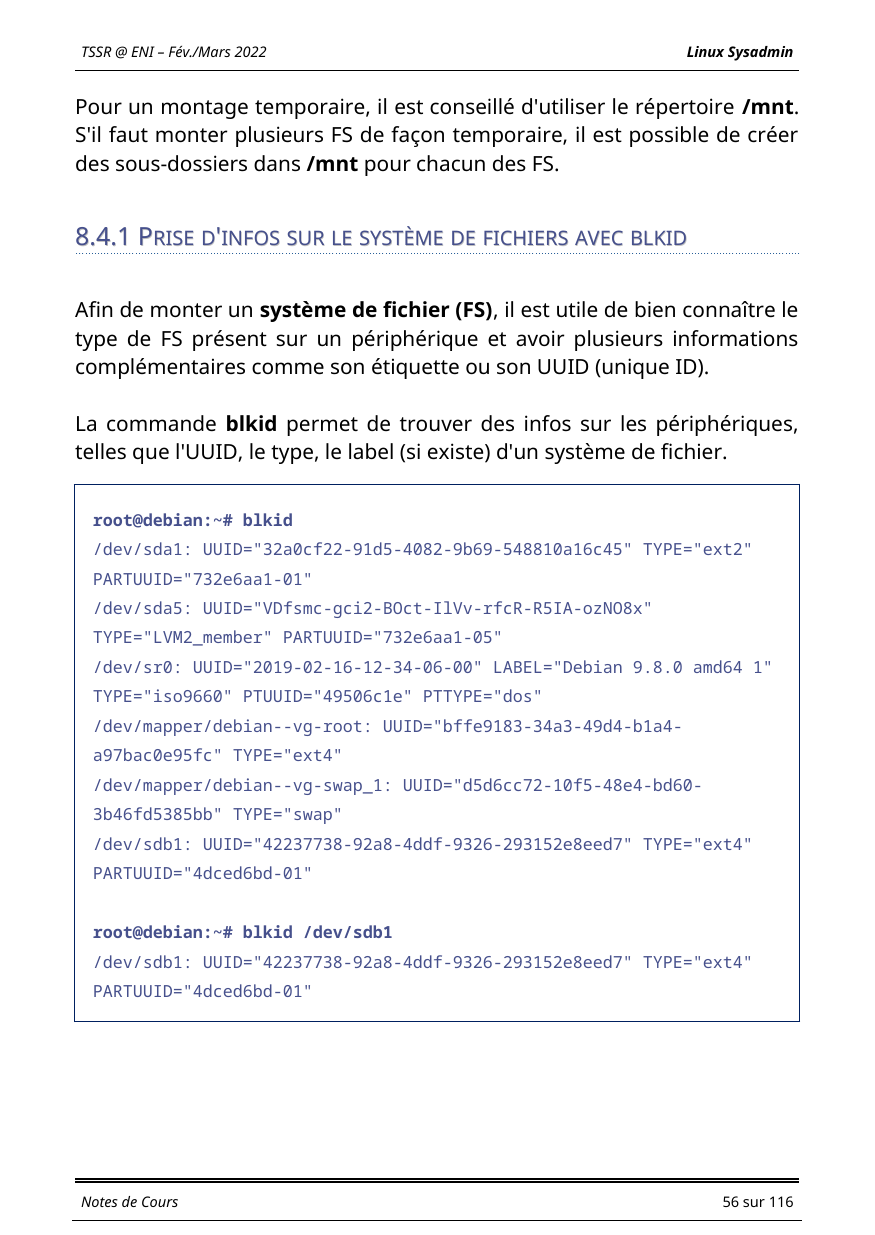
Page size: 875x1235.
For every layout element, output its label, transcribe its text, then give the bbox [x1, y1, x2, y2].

text Afin de monter un système de fichier (FS), il est utile de bien connaître le type de FS présent sur un périphérique et avoir plusieurs informations complémentaires comme son étiquette ou son UUID (unique ID). [75, 295, 799, 381]
text /dev/mapper/debian‐‐vg‐swap_1: UUID="d5d6cc72‐10f5‐48e4‐bd60‐3b46fd5385bb" TYPE="swap" [75, 749, 799, 808]
text /dev/mapper/debian‐‐vg‐root: UUID="bffe9183‐34a3‐49d4‐b1a4‐a97bac0e95fc" TYPE="ext4" [75, 690, 799, 749]
text root@debian:~# blkid [75, 485, 799, 513]
text /dev/sdb1: UUID="42237738‐92a8‐4ddf‐9326‐293152e8eed7" TYPE="ext4" PARTUUID="4dced6bd‐01" [75, 808, 799, 886]
text /dev/sda1: UUID="32a0cf22‐91d5‐4082‐9b69‐548810a16c45" TYPE="ext2" PARTUUID="732e6aa1‐01" [75, 513, 799, 572]
text /dev/sr0: UUID="2019‐02‐16‐12‐34‐06‐00" LABEL="Debian 9.8.0 amd64 1" TYPE="iso9660" PTUUID="49506c1e" PTTYPE="dos" [75, 631, 799, 690]
text root@debian:~# blkid /dev/sdb1 [75, 896, 799, 926]
text /dev/sdb1: UUID="42237738‐92a8‐4ddf‐9326‐293152e8eed7" TYPE="ext4" PARTUUID="4dced6bd‐01" [75, 926, 799, 1021]
text 8.4.1 Prise d'infos sur le système de fichiers avec blkid [75, 219, 799, 254]
text /dev/sda5: UUID="VDfsmc‐gci2‐BOct‐IlVv‐rfcR‐R5IA‐ozNO8x" TYPE="LVM2_member" PARTUUID="732e6aa1‐05" [75, 572, 799, 631]
text Pour un montage temporaire, il est conseillé d'utiliser le répertoire /mnt. S'il faut monter plusieurs FS de façon temporaire, il est possible de créer des sous-dossiers dans /mnt pour chacun des FS. [75, 92, 799, 177]
text La commande blkid permet de trouver des infos sur les périphériques, telles que l'UUID, le type, le label (si existe) d'un système de fichier. [75, 409, 799, 466]
